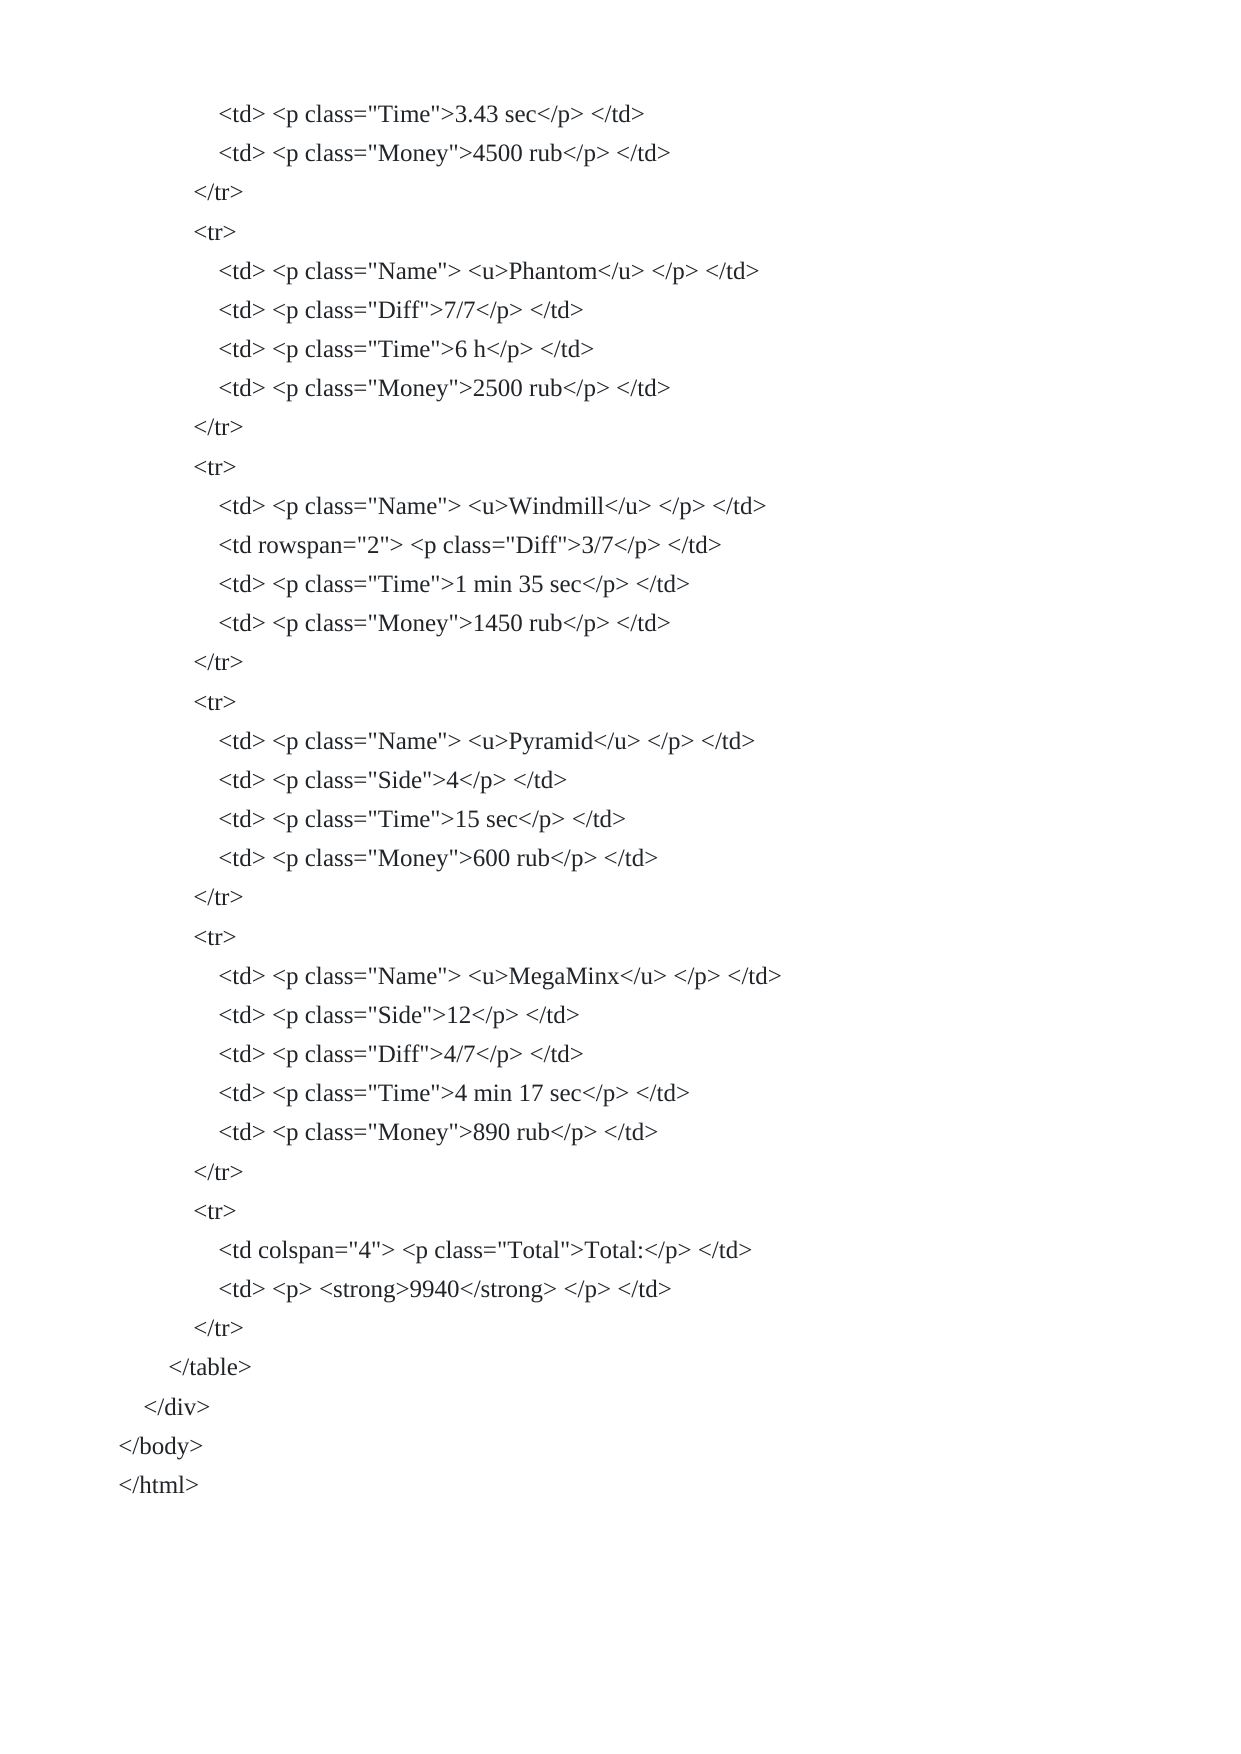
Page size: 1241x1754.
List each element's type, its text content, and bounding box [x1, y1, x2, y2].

text <td> <p class="Money">2500 rub</p> </td> [118, 373, 1181, 402]
text <tr> [118, 687, 1181, 715]
text </div> [118, 1392, 1181, 1420]
text <td> <p class="Money">600 rub</p> </td> [118, 843, 1181, 872]
text <td> <p class="Time">1 min 35 sec</p> </td> [118, 569, 1181, 598]
text <td> <p class="Time">3.43 sec</p> </td> [118, 99, 1181, 128]
text </table> [118, 1352, 1181, 1381]
text <td> <p class="Time">6 h</p> </td> [118, 334, 1181, 363]
text <td> <p> <strong>9940</strong> </p> </td> [118, 1274, 1181, 1303]
text </tr> [118, 412, 1181, 441]
text <td> <p class="Money">1450 rub</p> </td> [118, 608, 1181, 637]
text <td> <p class="Side">4</p> </td> [118, 765, 1181, 794]
text <td> <p class="Money">890 rub</p> </td> [118, 1117, 1181, 1146]
text <td> <p class="Time">4 min 17 sec</p> </td> [118, 1078, 1181, 1107]
text <tr> [118, 922, 1181, 950]
text <td rowspan="2"> <p class="Diff">3/7</p> </td> [118, 530, 1181, 559]
text <td> <p class="Name"> <u>Windmill</u> </p> </td> [118, 491, 1181, 519]
text <td> <p class="Money">4500 rub</p> </td> [118, 138, 1181, 167]
text </tr> [118, 1313, 1181, 1342]
text <td> <p class="Time">15 sec</p> </td> [118, 804, 1181, 833]
text <tr> [118, 217, 1181, 245]
text </tr> [118, 1157, 1181, 1185]
text </html> [118, 1470, 1181, 1499]
text <td> <p class="Name"> <u>MegaMinx</u> </p> </td> [118, 961, 1181, 989]
text </body> [118, 1431, 1181, 1459]
text <td> <p class="Name"> <u>Phantom</u> </p> </td> [118, 256, 1181, 284]
text <tr> [118, 1196, 1181, 1224]
text <tr> [118, 452, 1181, 480]
text <td> <p class="Diff">7/7</p> </td> [118, 295, 1181, 324]
text <td> <p class="Name"> <u>Pyramid</u> </p> </td> [118, 726, 1181, 754]
text <td> <p class="Side">12</p> </td> [118, 1000, 1181, 1029]
text </tr> [118, 177, 1181, 206]
text </tr> [118, 882, 1181, 911]
text <td colspan="4"> <p class="Total">Total:</p> </td> [118, 1235, 1181, 1264]
text </tr> [118, 647, 1181, 676]
text <td> <p class="Diff">4/7</p> </td> [118, 1039, 1181, 1068]
